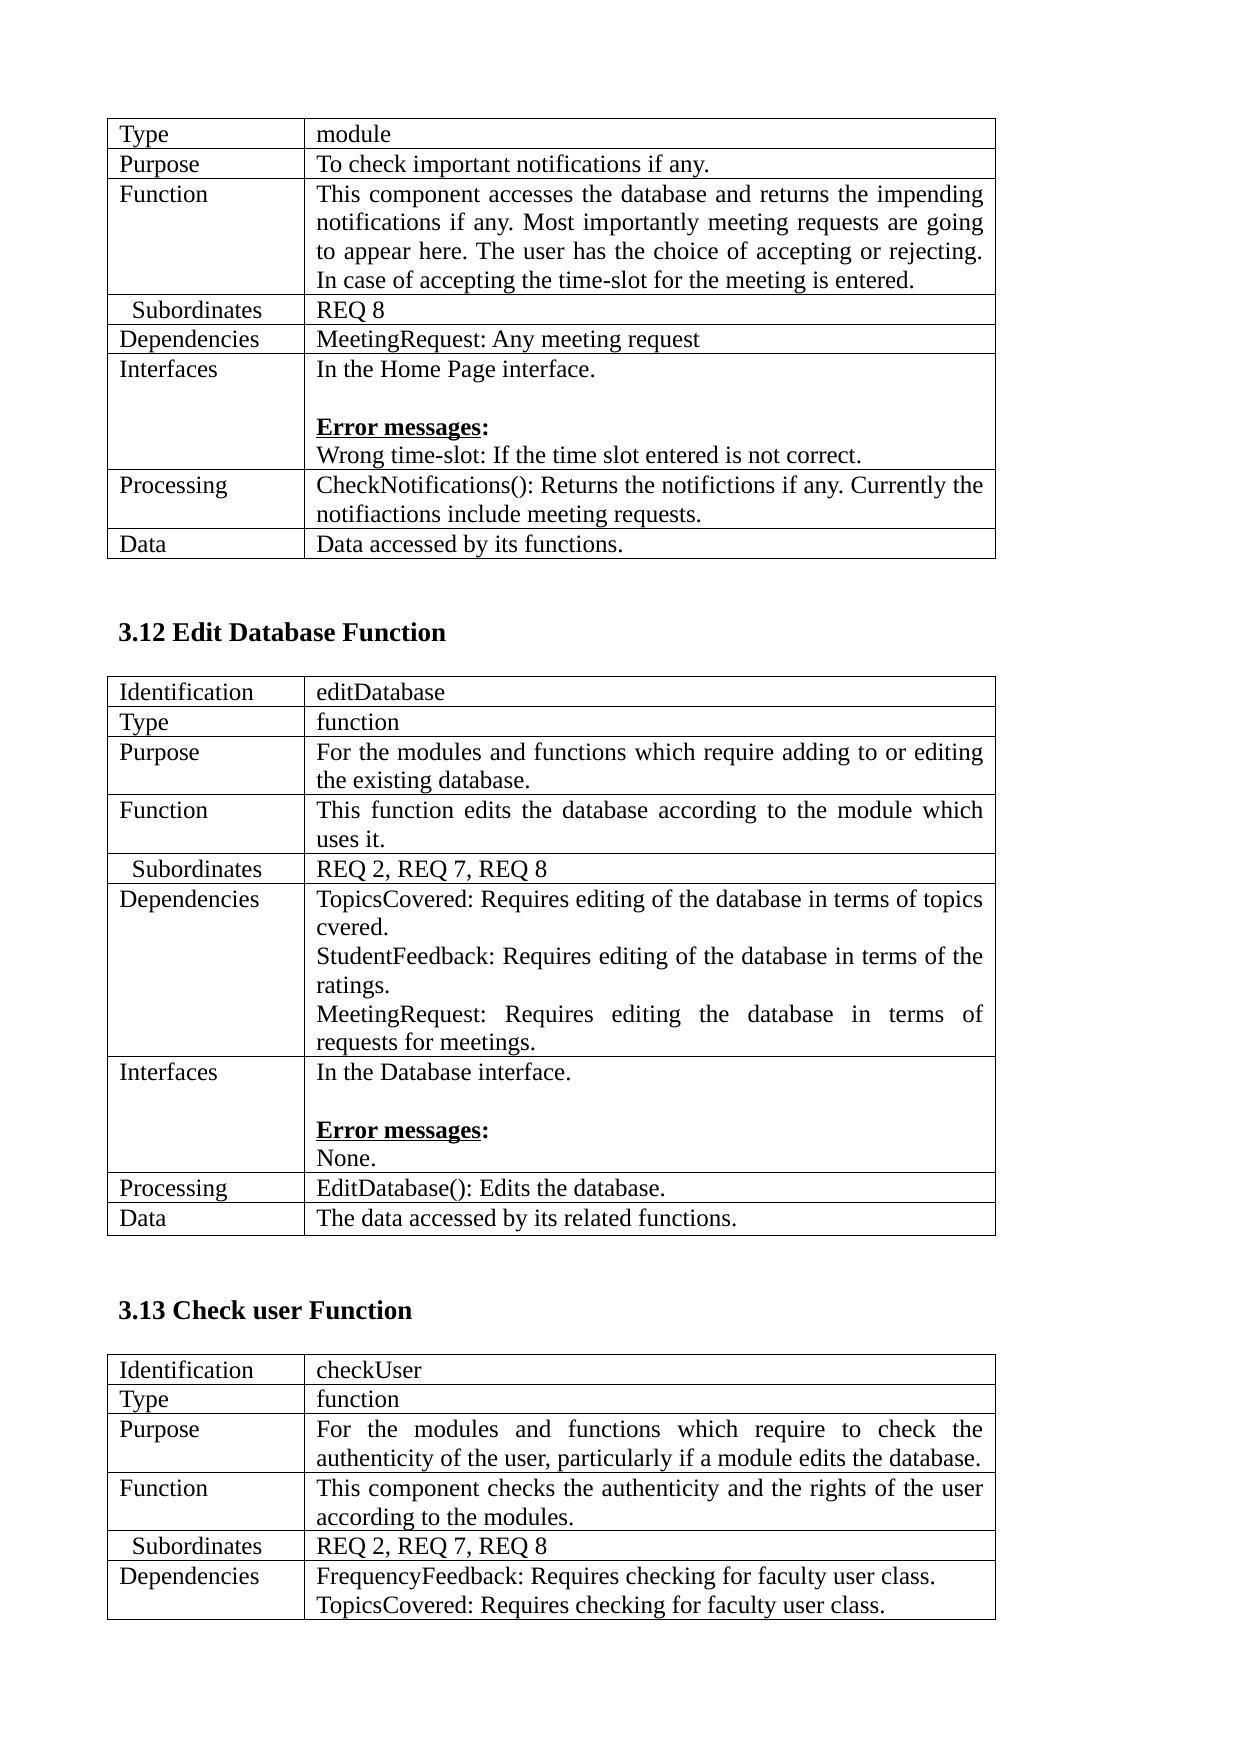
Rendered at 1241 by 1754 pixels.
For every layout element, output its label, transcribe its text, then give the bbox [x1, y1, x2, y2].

table_cell MeetingRequest: Any meeting request [305, 325, 995, 353]
table_cell EditDatabase(): Edits the database. [305, 1173, 995, 1202]
table_cell Processing [108, 1173, 304, 1202]
table_cell Purpose [108, 737, 304, 794]
table_cell In the Database interface. Error messages: None. [305, 1057, 995, 1172]
table_cell TopicsCovered: Requires editing of the database in terms of topics cvered. StudentFeedback: Requires editing of the database in terms of the ratings. MeetingRequest: Requires editing the database in terms of requests for meetings. [305, 884, 995, 1056]
table_cell For the modules and functions which require adding to or editing the existing database. [305, 737, 995, 794]
table_cell Dependencies [108, 1561, 304, 1619]
table_cell Interfaces [108, 1057, 304, 1172]
table_header Identification [108, 677, 304, 706]
table_cell For the modules and functions which require to check the authenticity of the user, particularly if a module edits the database. [305, 1414, 995, 1472]
text 3.12 Edit Database Function [118, 616, 1122, 647]
table_cell This component checks the authenticity and the rights of the user according to the modules. [305, 1473, 995, 1530]
table_cell function [305, 707, 995, 736]
table_cell In the Home Page interface. Error messages: Wrong time-slot: If the time slot entered is not correct. [305, 354, 995, 469]
table_cell REQ 8 [305, 295, 995, 323]
table_cell Subordinates [108, 295, 304, 323]
table_cell function [305, 1385, 995, 1413]
table_cell FrequencyFeedback: Requires checking for faculty user class. TopicsCovered: Requires checking for faculty user class. [305, 1561, 995, 1619]
table_cell Function [108, 1473, 304, 1530]
table_cell module [305, 119, 995, 148]
table_cell Processing [108, 470, 304, 528]
table_cell REQ 2, REQ 7, REQ 8 [305, 1531, 995, 1560]
table_cell This function edits the database according to the module which uses it. [305, 795, 995, 853]
table_cell Purpose [108, 1414, 304, 1472]
table_cell CheckNotifications(): Returns the notifictions if any. Currently the notifiactions include meeting requests. [305, 470, 995, 528]
table_cell Data accessed by its functions. [305, 529, 995, 558]
table_cell Data [108, 529, 304, 558]
table_cell This component accesses the database and returns the impending notifications if any. Most importantly meeting requests are going to appear here. The user has the choice of accepting or rejecting. In case of accepting the time-slot for the meeting is entered. [305, 179, 995, 294]
table_cell Data [108, 1203, 304, 1235]
table_cell Dependencies [108, 325, 304, 353]
table_cell Subordinates [108, 854, 304, 883]
table_cell Type [108, 1385, 304, 1413]
table_cell Subordinates [108, 1531, 304, 1560]
table_cell Function [108, 179, 304, 294]
text 3.13 Check user Function [118, 1294, 1122, 1325]
table_cell The data accessed by its related functions. [305, 1203, 995, 1235]
table_header editDatabase [305, 677, 995, 706]
table_header Identification [108, 1355, 304, 1383]
table_cell To check important notifications if any. [305, 149, 995, 178]
table_header checkUser [305, 1355, 995, 1383]
table_cell REQ 2, REQ 7, REQ 8 [305, 854, 995, 883]
table_cell Type [108, 707, 304, 736]
table_cell Dependencies [108, 884, 304, 1056]
table_cell Interfaces [108, 354, 304, 469]
table_cell Function [108, 795, 304, 853]
table_cell Purpose [108, 149, 304, 178]
table_cell Type [108, 119, 304, 148]
